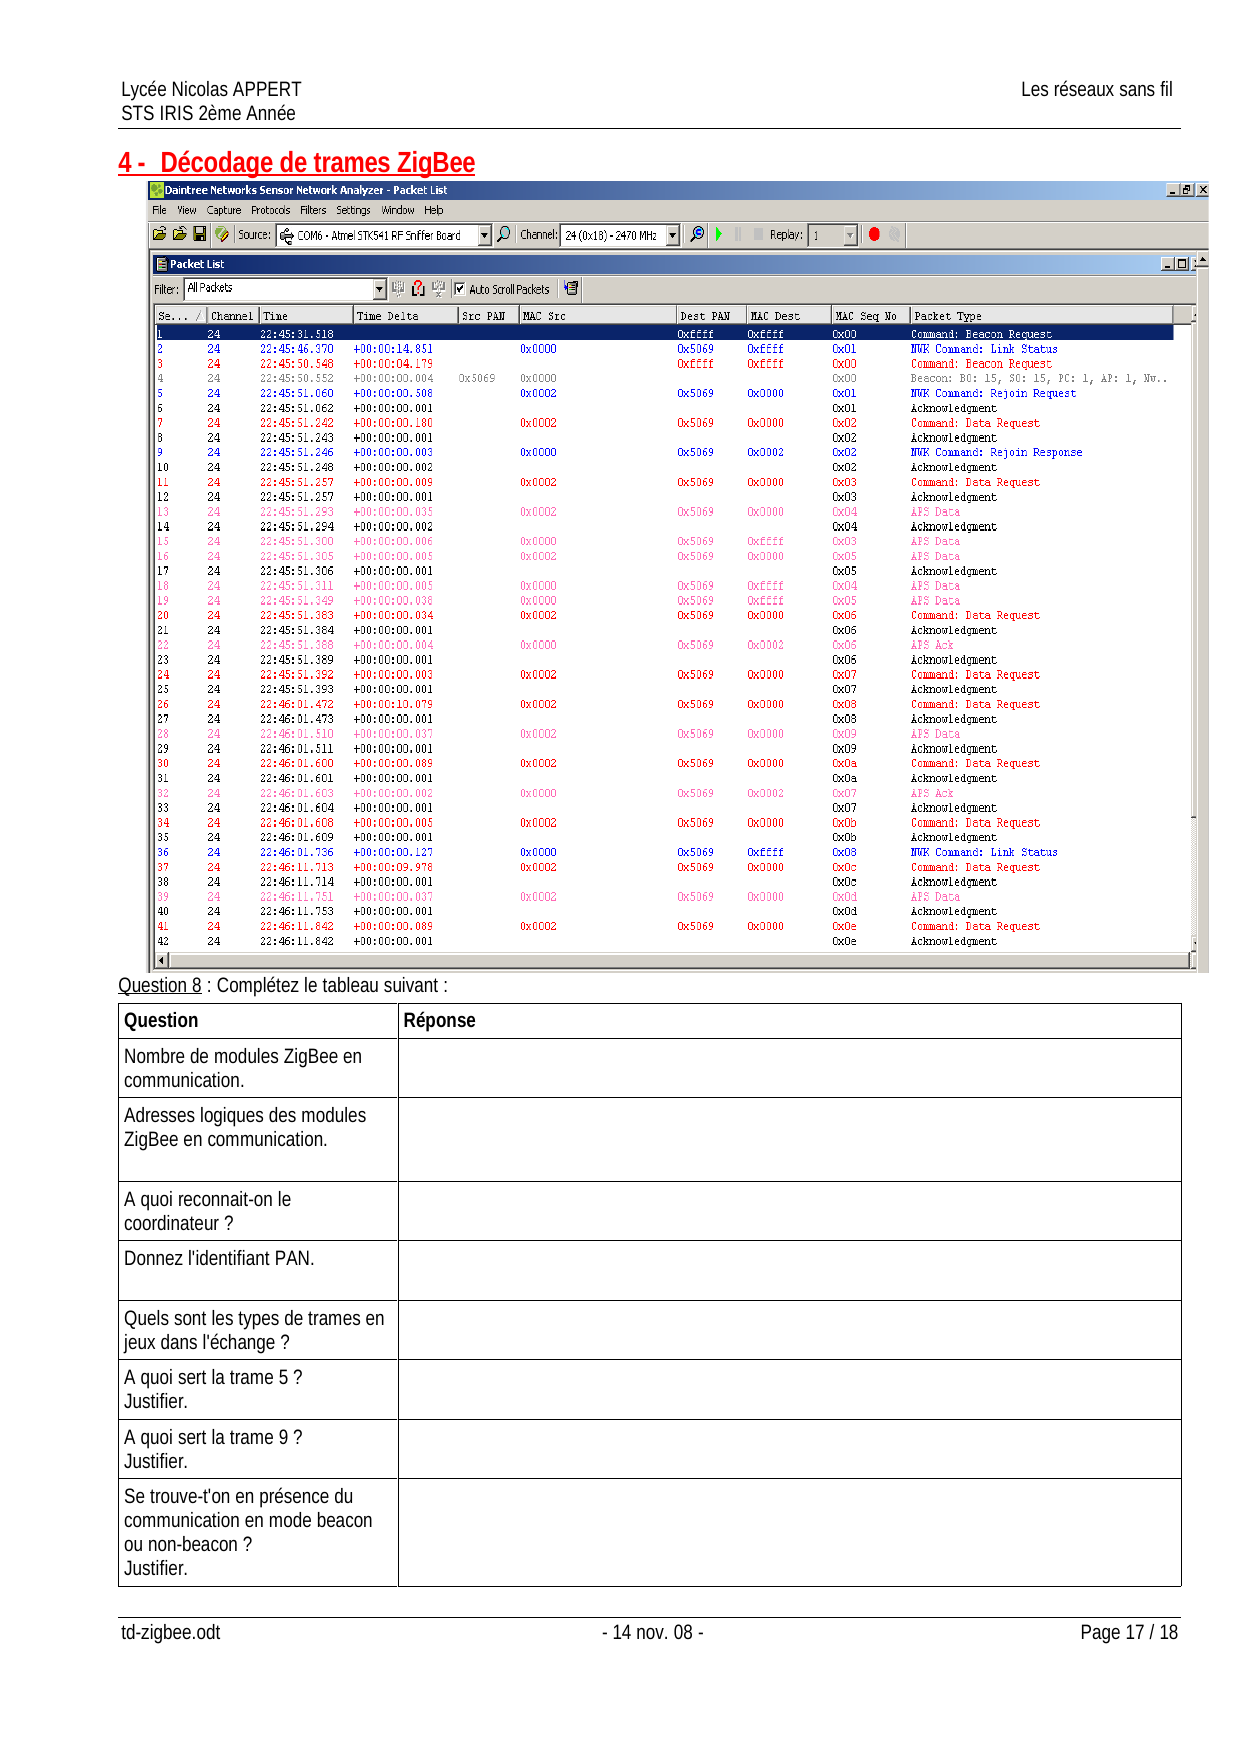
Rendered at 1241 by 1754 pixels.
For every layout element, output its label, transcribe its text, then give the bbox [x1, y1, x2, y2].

table_cell Nombre de modules ZigBee en communication. [119, 1039, 397, 1097]
table_cell Adresses logiques des modules ZigBee en communication. [119, 1098, 397, 1181]
table_cell [399, 1301, 1181, 1359]
table_cell A quoi sert la trame 5 ? Justifier. [119, 1360, 397, 1419]
text Question 8 : Complétez le tableau suivant : [118, 196, 1181, 996]
table_cell [399, 1241, 1181, 1300]
table_header Réponse [399, 1004, 1181, 1038]
table_cell [399, 1360, 1181, 1419]
table_cell Se trouve-t'on en présence du communication en mode beacon ou non-beacon ? Justifier. [119, 1479, 397, 1586]
subtitle Décodage de trames ZigBee [118, 145, 1181, 178]
table_cell A quoi reconnait-on le coordinateur ? [119, 1182, 397, 1240]
table_header Question [119, 1004, 397, 1038]
table_cell [399, 1182, 1181, 1240]
picture [145, 181, 1209, 973]
table_cell [399, 1420, 1181, 1478]
table_cell A quoi sert la trame 9 ? Justifier. [119, 1420, 397, 1478]
table_cell [399, 1098, 1181, 1181]
table_cell Quels sont les types de trames en jeux dans l'échange ? [119, 1301, 397, 1359]
table_cell Donnez l'identifiant PAN. [119, 1241, 397, 1300]
table_cell [399, 1479, 1181, 1586]
table_cell [399, 1039, 1181, 1097]
